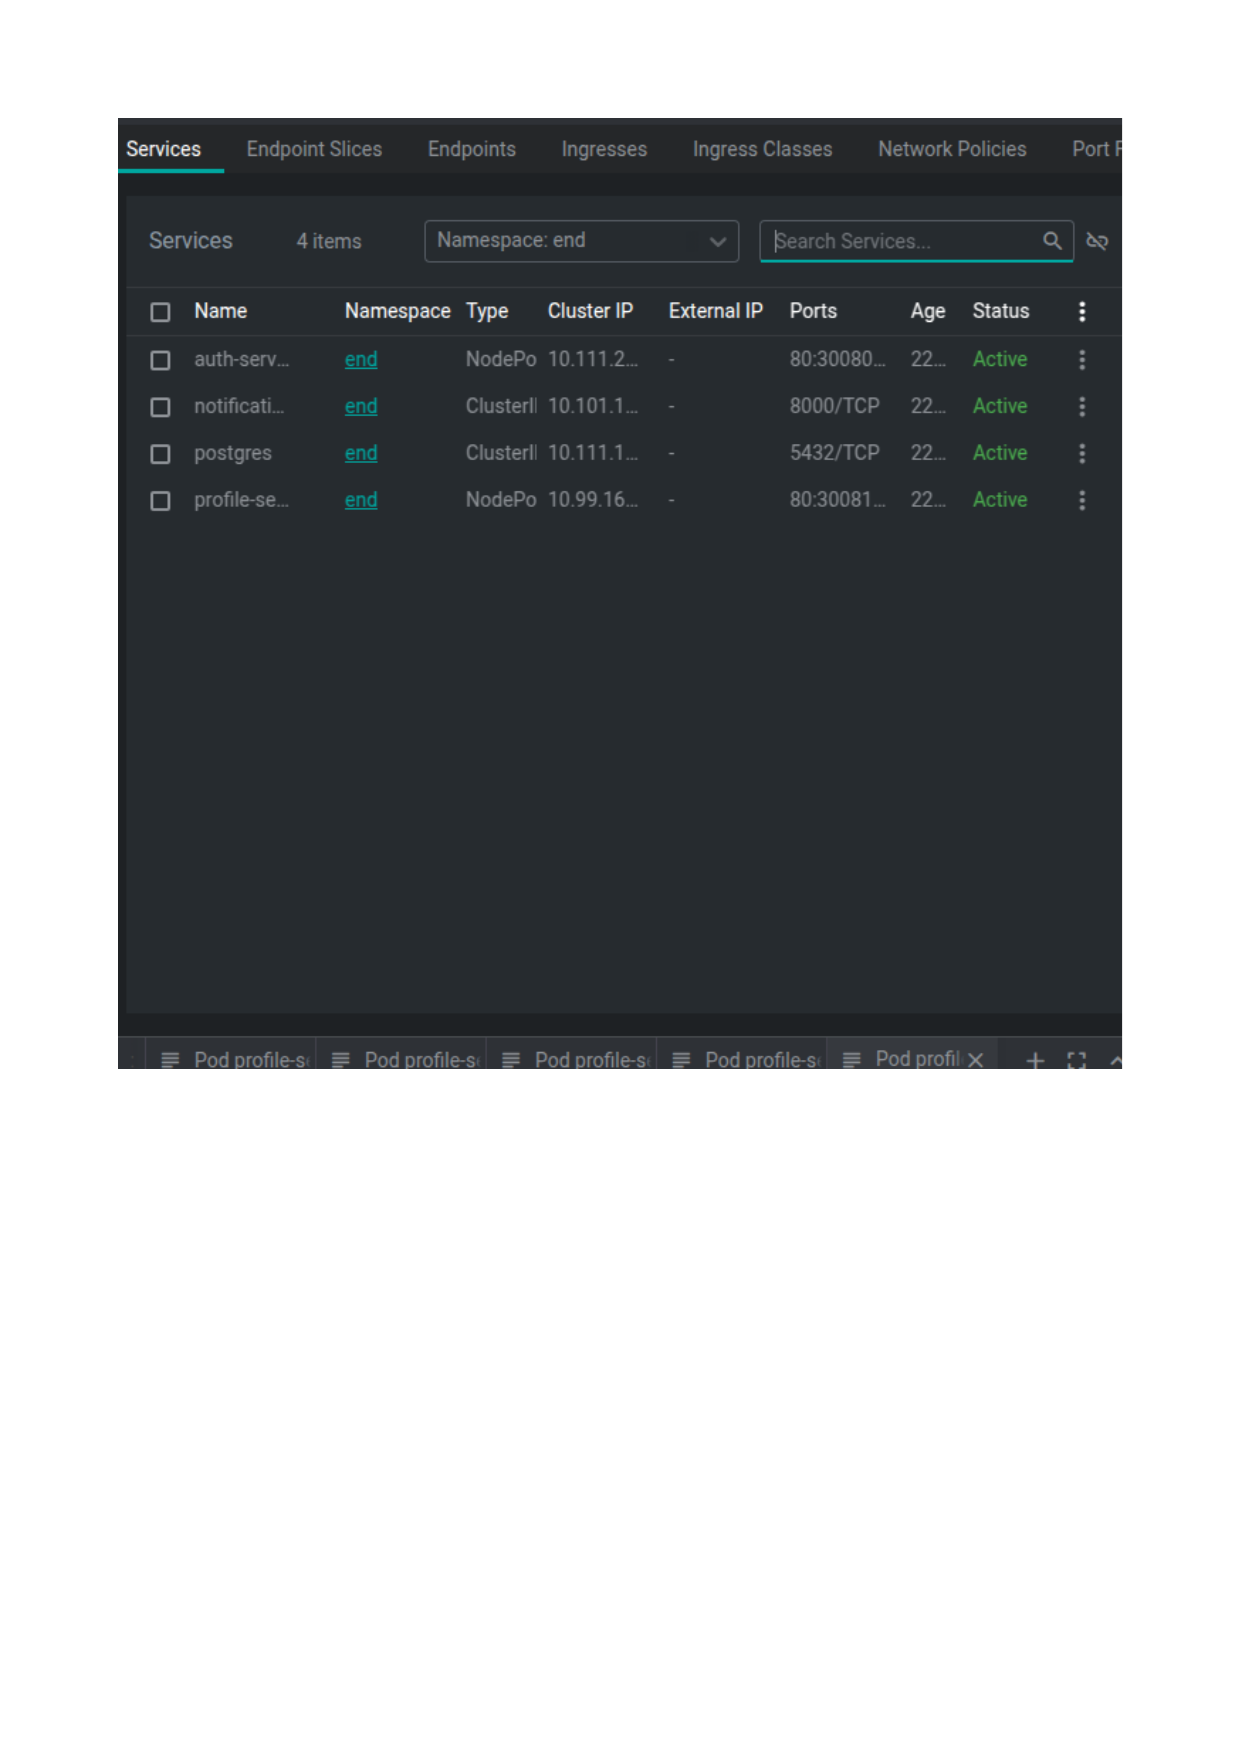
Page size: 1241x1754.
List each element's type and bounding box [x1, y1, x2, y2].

picture [118, 118, 1123, 1069]
